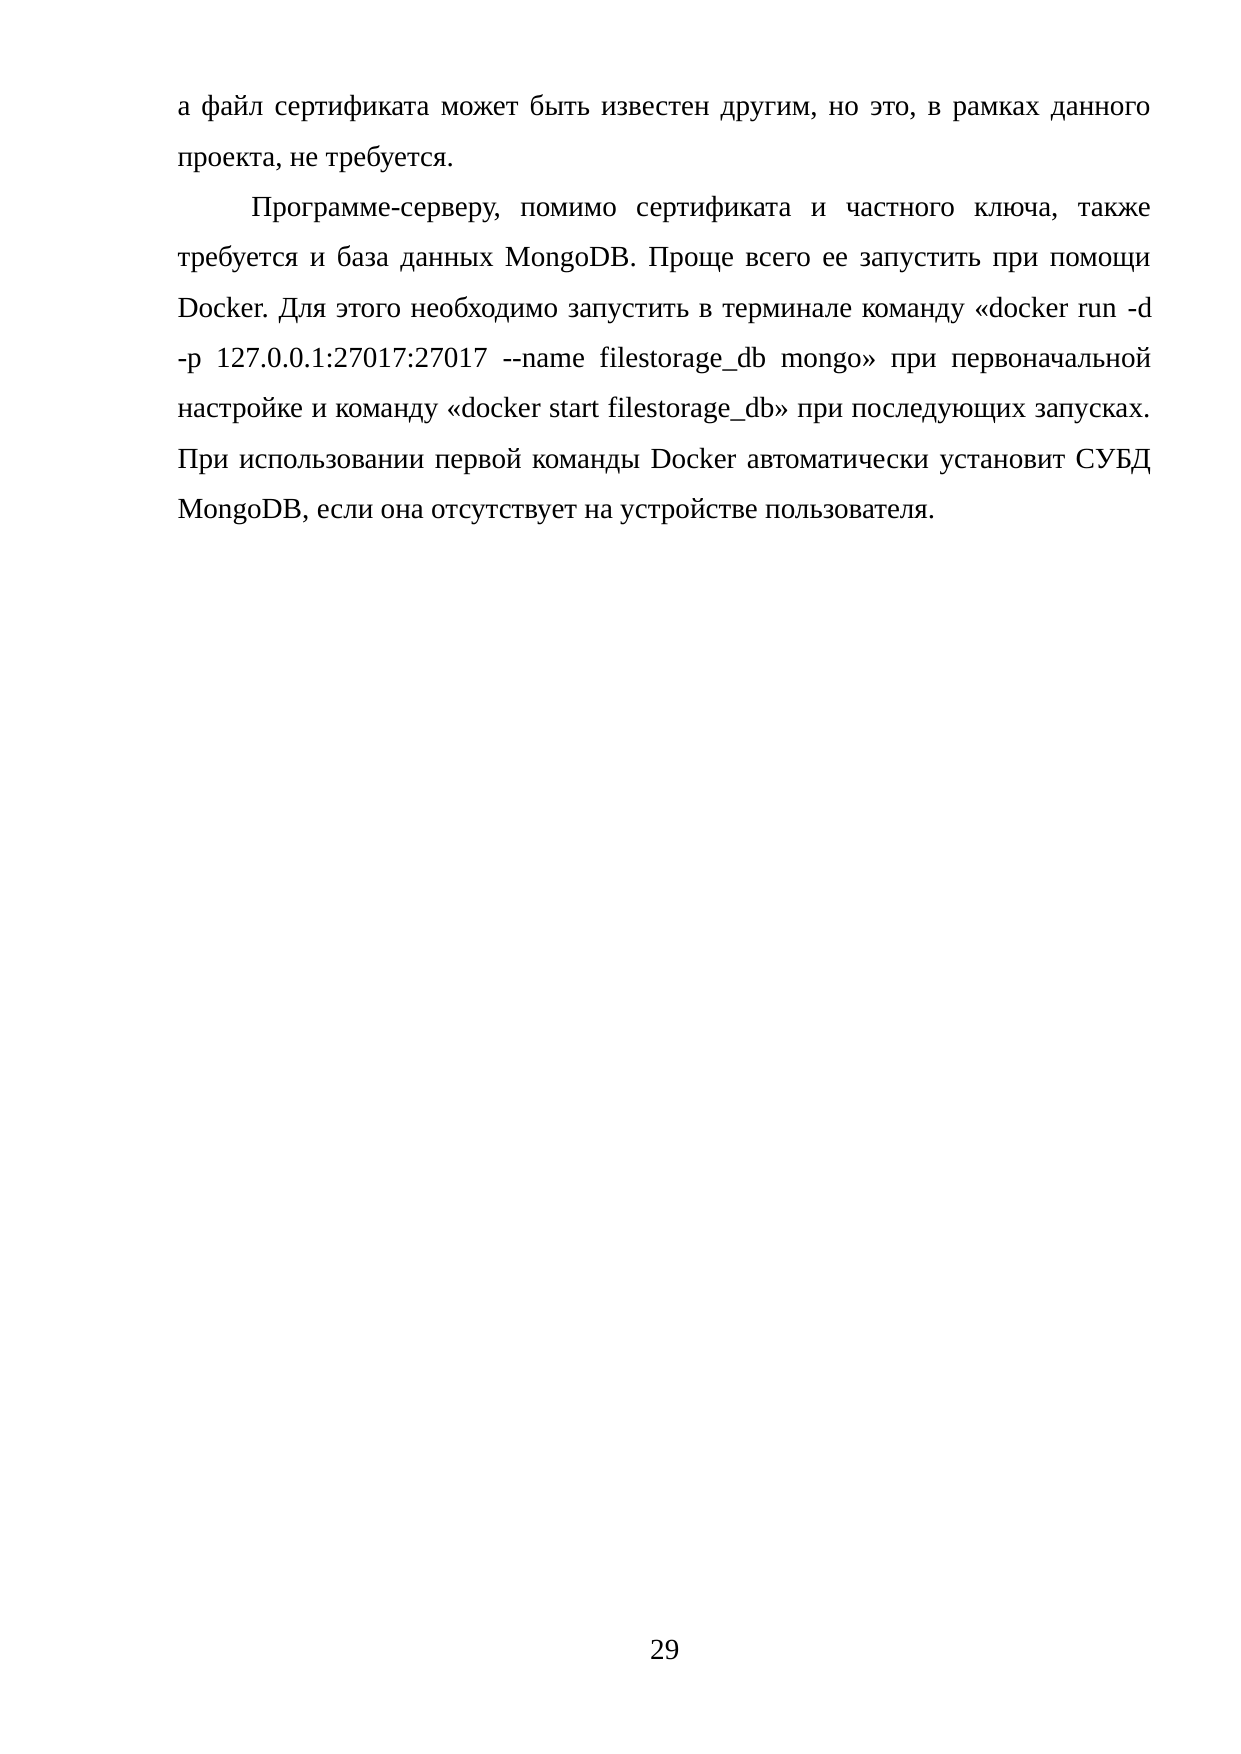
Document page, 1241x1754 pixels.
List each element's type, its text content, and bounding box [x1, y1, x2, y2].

text а файл сертификата может быть известен другим, но это, в рамках данного проекта, не требуется. [177, 88, 1152, 172]
text Программе-серверу, помимо сертификата и частного ключа, также требуется и база данных MongoDB. Проще всего ее запустить при помощи Docker. Для этого необходимо запустить в терминале команду «docker run ‑d ‑p 127.0.0.1:27017:27017 ‑‑name filestorage_db mongo» при первоначальной настройке и команду «docker start filestorage_db» при последующих запусках. При использовании первой команды Docker автоматически установит СУБД MongoDB, если она отсутствует на устройстве пользователя. [177, 189, 1152, 524]
